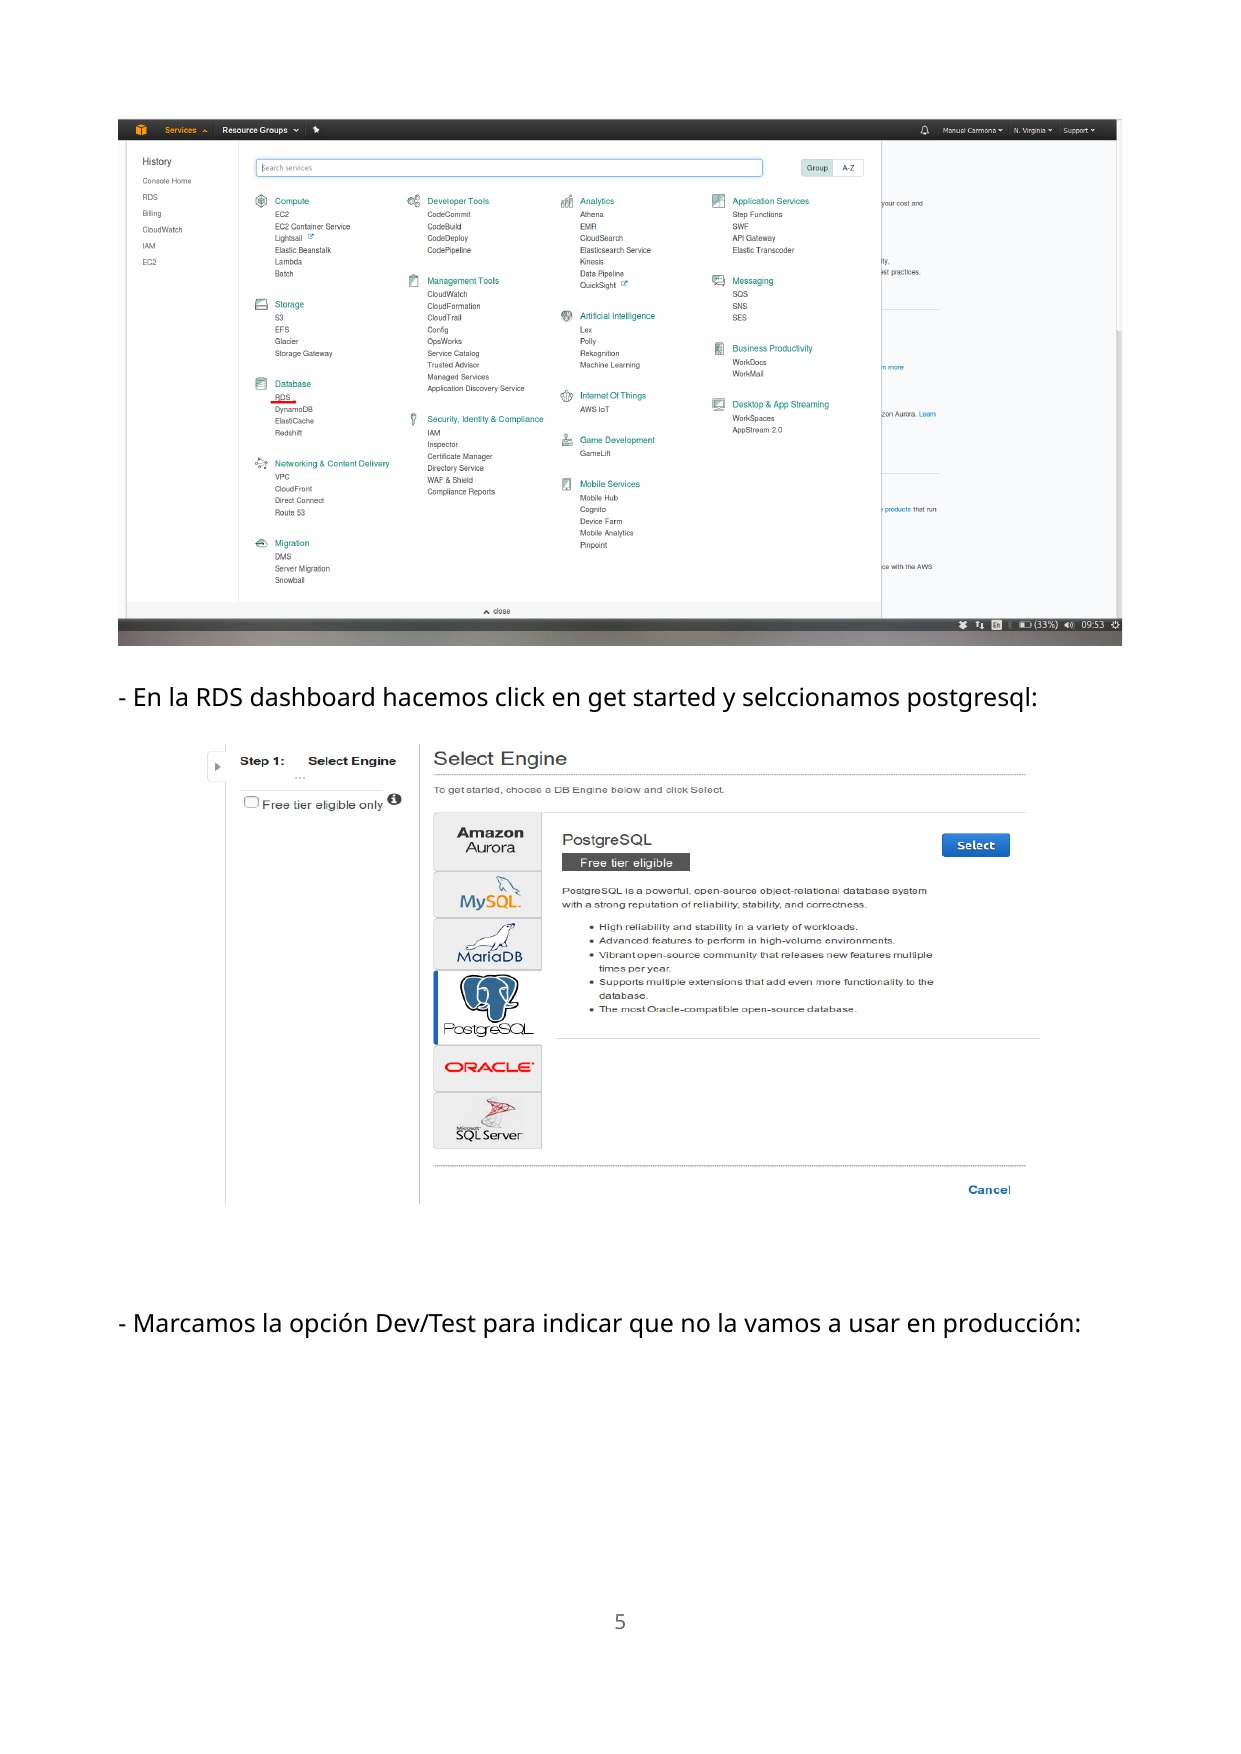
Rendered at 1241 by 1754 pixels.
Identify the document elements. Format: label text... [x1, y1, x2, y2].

text - En la RDS dashboard hacemos click en get started y selccionamos postgresql: [118, 679, 1122, 713]
picture [118, 118, 1123, 646]
picture [199, 742, 1041, 1204]
text - Marcamos la opción Dev/Test para indicar que no la vamos a usar en producción: [118, 1305, 1122, 1339]
